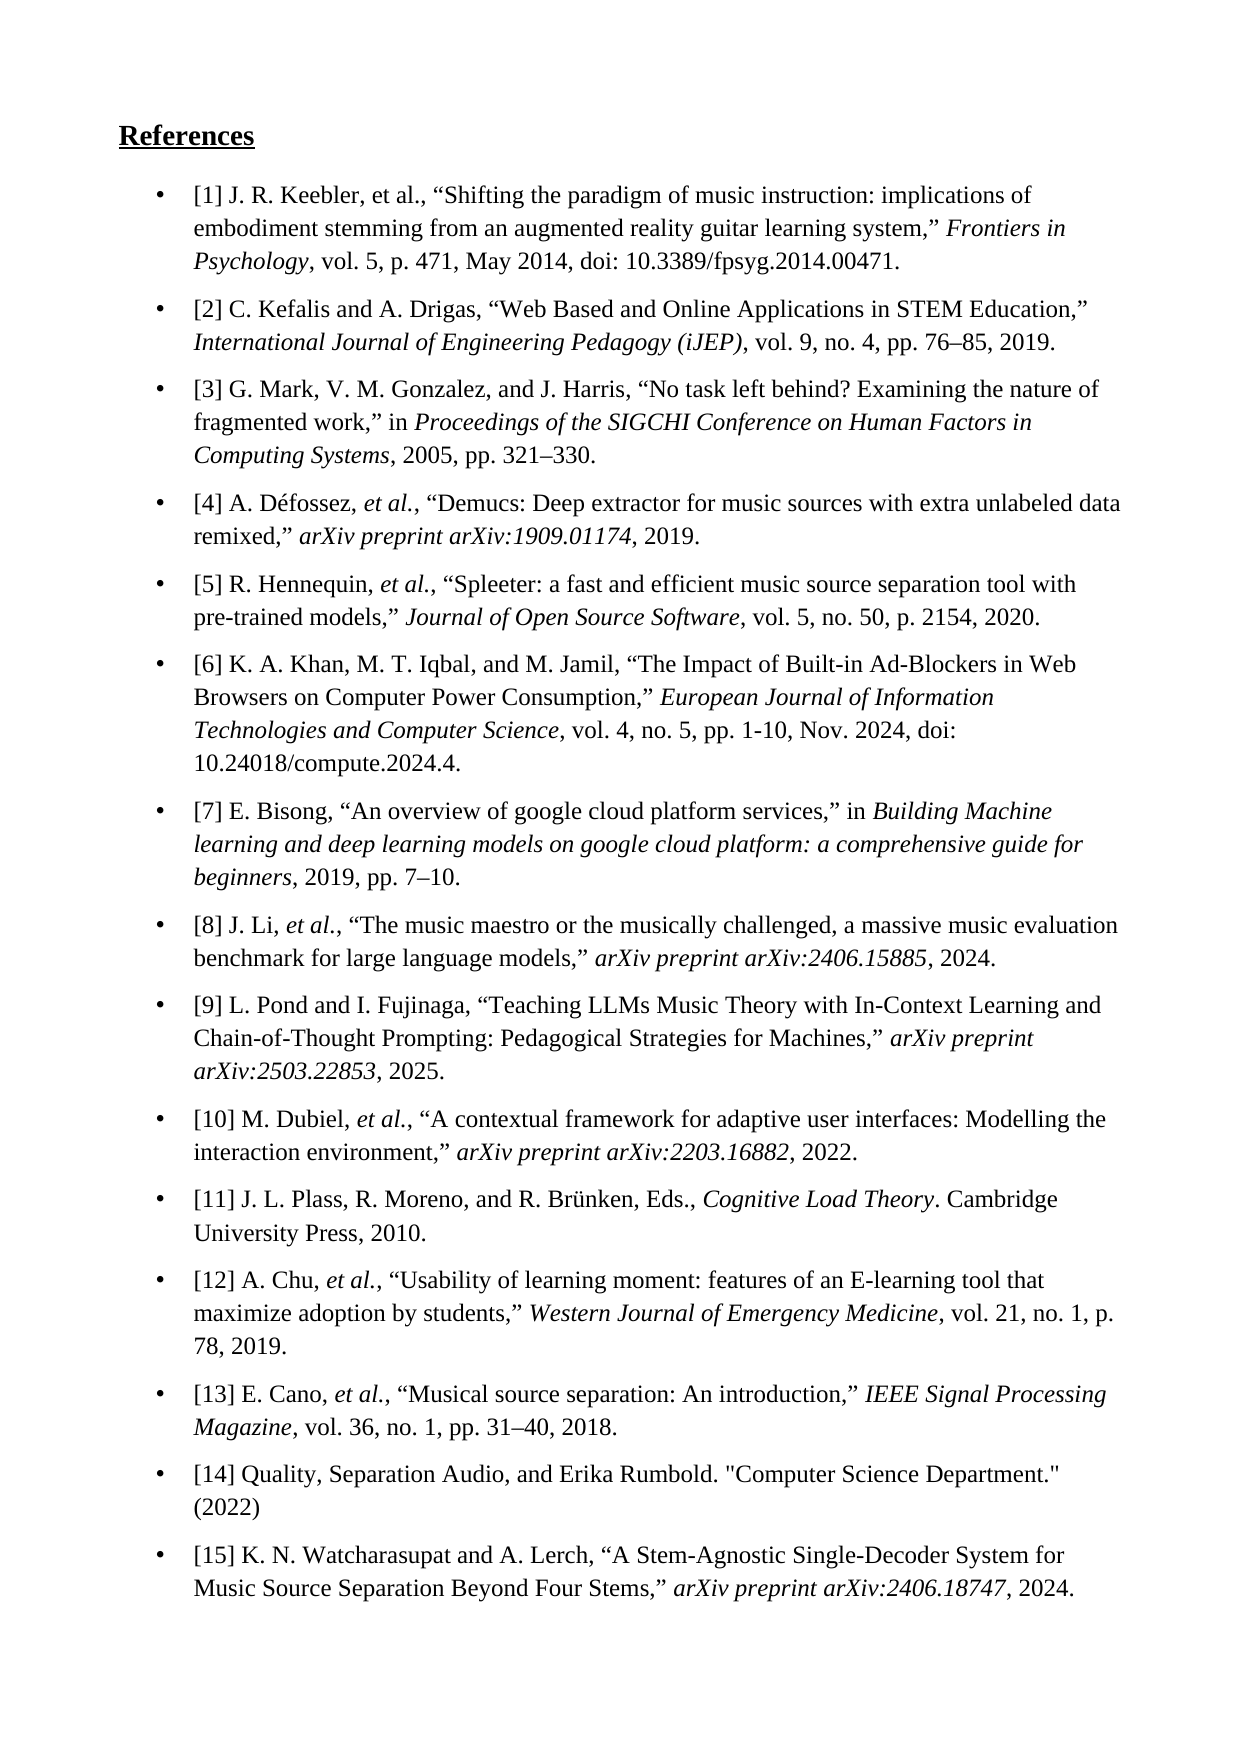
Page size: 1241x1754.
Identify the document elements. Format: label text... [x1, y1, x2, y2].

list [15] K. N. Watcharasupat and A. Lerch, “A Stem-Agnostic Single-Decoder System for Music Source Separation Beyond Four Stems,” arXiv preprint arXiv:2406.18747, 2024. [156, 1540, 1122, 1602]
list [10] M. Dubiel, et al., “A contextual framework for adaptive user interfaces: Modelling the interaction environment,” arXiv preprint arXiv:2203.16882, 2022. [156, 1104, 1122, 1166]
list [9] L. Pond and I. Fujinaga, “Teaching LLMs Music Theory with In-Context Learning and Chain-of-Thought Prompting: Pedagogical Strategies for Machines,” arXiv preprint arXiv:2503.22853, 2025. [156, 990, 1122, 1085]
list [11] J. L. Plass, R. Moreno, and R. Brünken, Eds., Cognitive Load Theory. Cambridge University Press, 2010. [156, 1184, 1122, 1246]
list [4] A. Défossez, et al., “Demucs: Deep extractor for music sources with extra unlabeled data remixed,” arXiv preprint arXiv:1909.01174, 2019. [156, 488, 1122, 550]
list [12] A. Chu, et al., “Usability of learning moment: features of an E-learning tool that maximize adoption by students,” Western Journal of Emergency Medicine, vol. 21, no. 1, p. 78, 2019. [156, 1265, 1122, 1360]
list [1] J. R. Keebler, et al., “Shifting the paradigm of music instruction: implications of embodiment stemming from an augmented reality guitar learning system,” Frontiers in Psychology, vol. 5, p. 471, May 2014, doi: 10.3389/fpsyg.2014.00471. [156, 180, 1122, 275]
text References [118, 118, 1122, 152]
list [3] G. Mark, V. M. Gonzalez, and J. Harris, “No task left behind? Examining the nature of fragmented work,” in Proceedings of the SIGCHI Conference on Human Factors in Computing Systems, 2005, pp. 321–330. [156, 374, 1122, 469]
list [2] C. Kefalis and A. Drigas, “Web Based and Online Applications in STEM Education,” International Journal of Engineering Pedagogy (iJEP), vol. 9, no. 4, pp. 76–85, 2019. [156, 294, 1122, 356]
list [14] Quality, Separation Audio, and Erika Rumbold. "Computer Science Department." (2022) [156, 1459, 1122, 1521]
list [6] K. A. Khan, M. T. Iqbal, and M. Jamil, “The Impact of Built-in Ad-Blockers in Web Browsers on Computer Power Consumption,” European Journal of Information Technologies and Computer Science, vol. 4, no. 5, pp. 1-10, Nov. 2024, doi: 10.24018/compute.2024.4. [156, 649, 1122, 777]
list [13] E. Cano, et al., “Musical source separation: An introduction,” IEEE Signal Processing Magazine, vol. 36, no. 1, pp. 31–40, 2018. [156, 1379, 1122, 1441]
list [8] J. Li, et al., “The music maestro or the musically challenged, a massive music evaluation benchmark for large language models,” arXiv preprint arXiv:2406.15885, 2024. [156, 910, 1122, 971]
list [5] R. Hennequin, et al., “Spleeter: a fast and efficient music source separation tool with pre-trained models,” Journal of Open Source Software, vol. 5, no. 50, p. 2154, 2020. [156, 569, 1122, 631]
list [7] E. Bisong, “An overview of google cloud platform services,” in Building Machine learning and deep learning models on google cloud platform: a comprehensive guide for beginners, 2019, pp. 7–10. [156, 796, 1122, 891]
